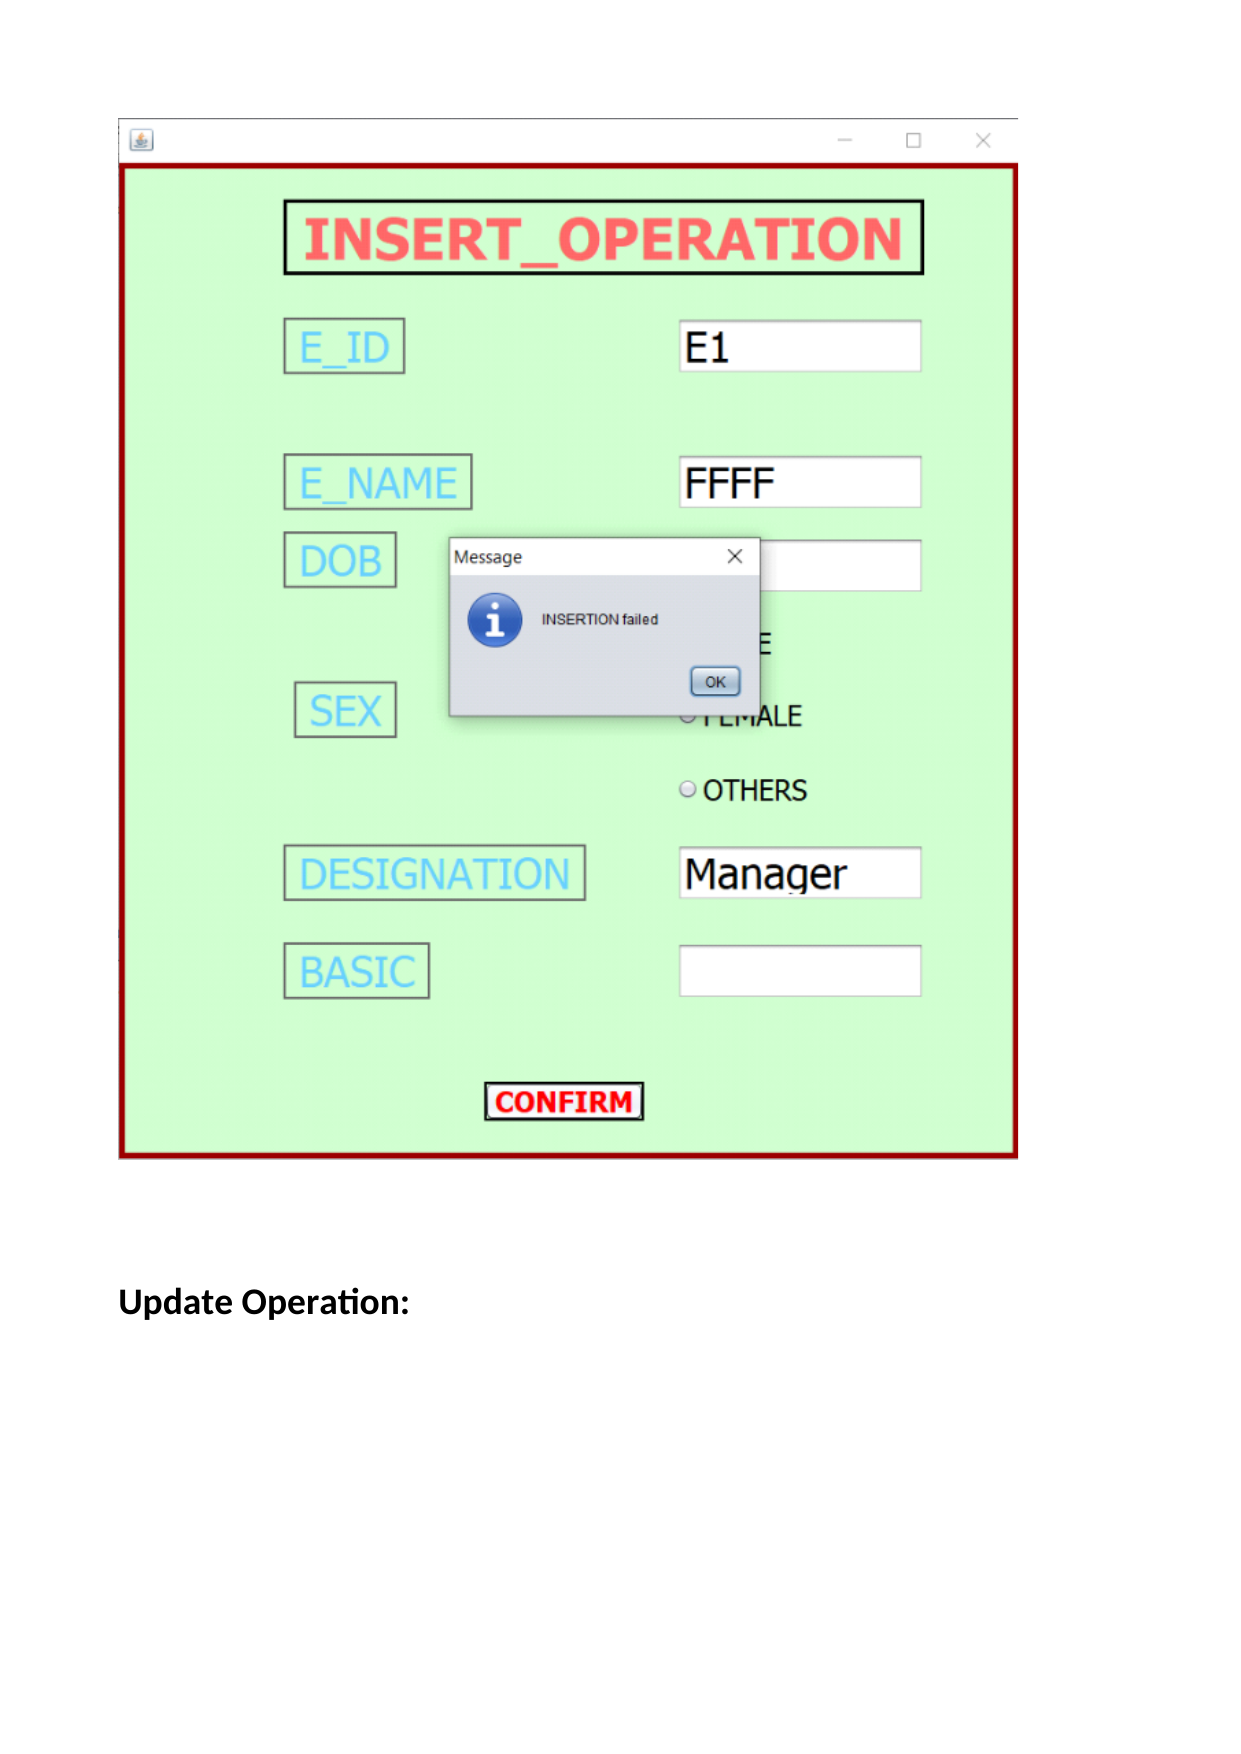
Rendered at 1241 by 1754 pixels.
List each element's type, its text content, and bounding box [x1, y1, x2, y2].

text Update Operation: [118, 1278, 1122, 1324]
